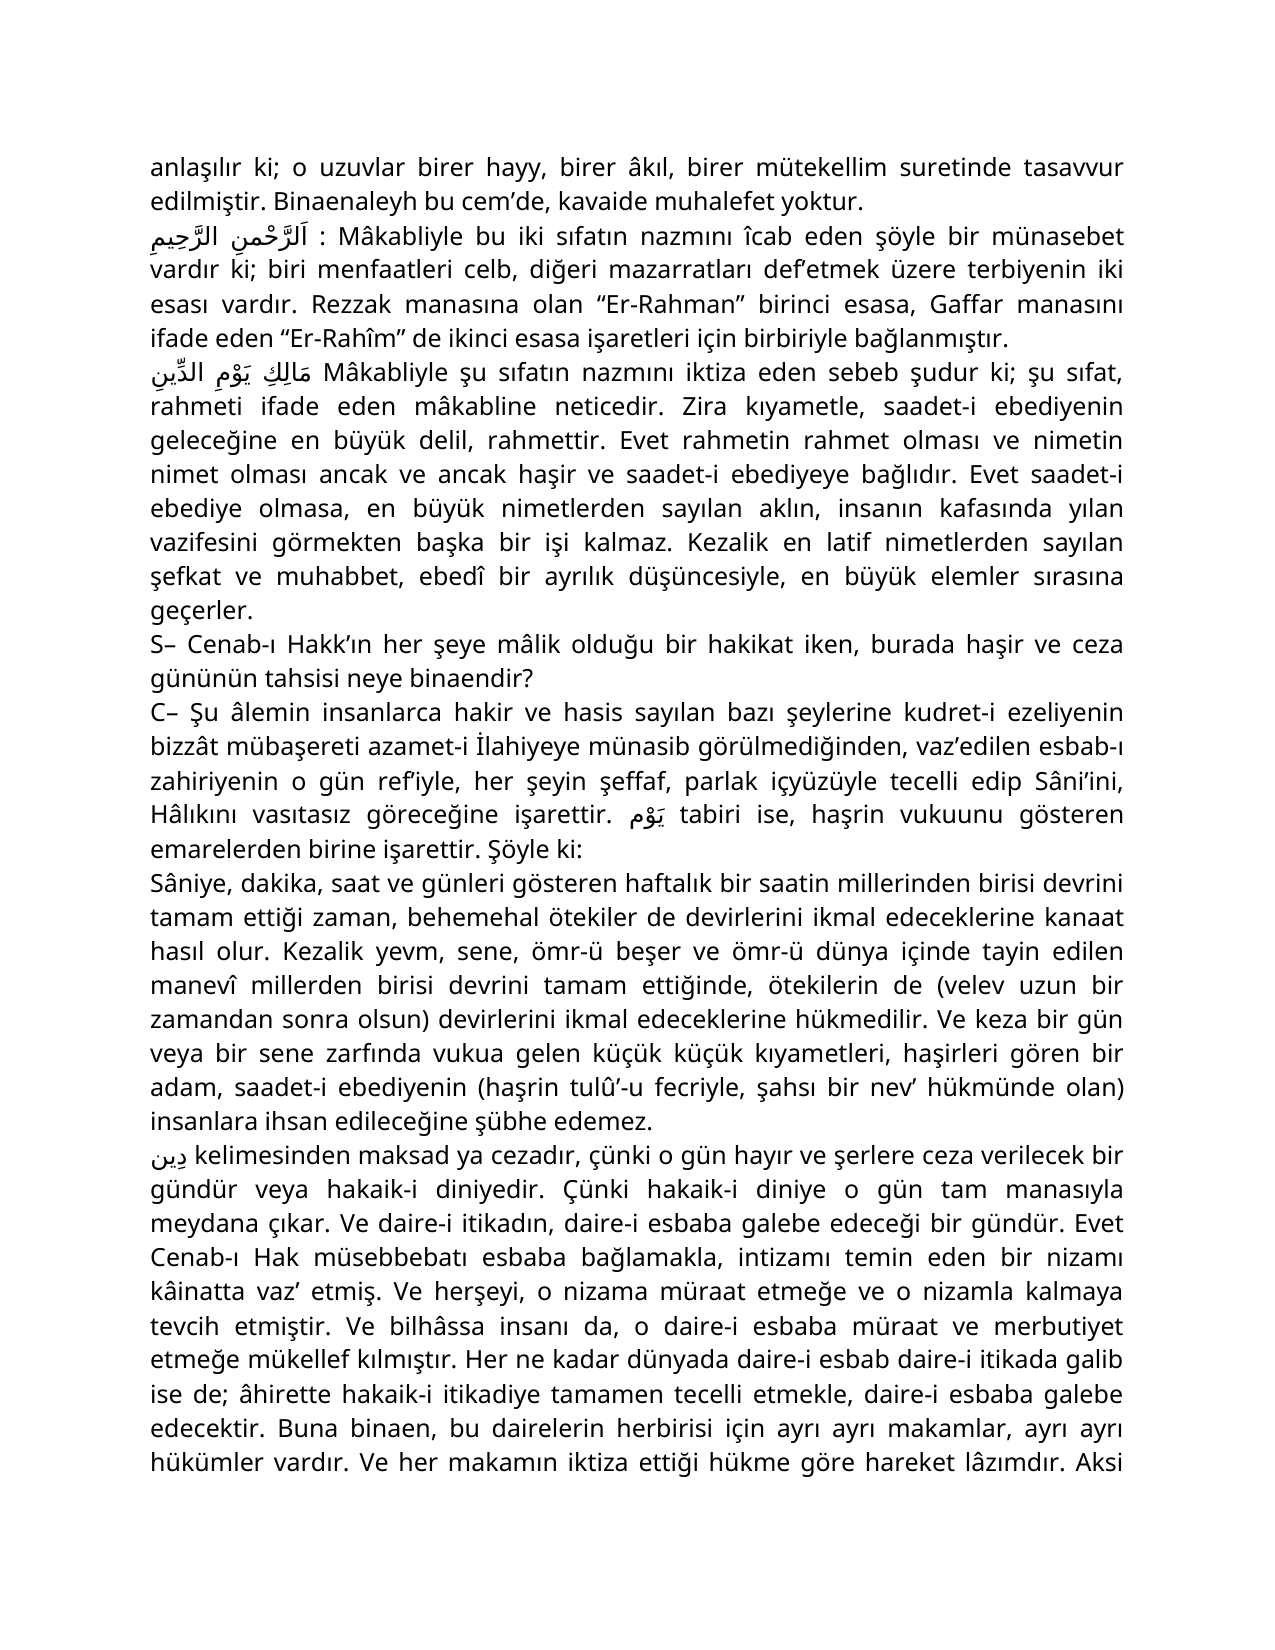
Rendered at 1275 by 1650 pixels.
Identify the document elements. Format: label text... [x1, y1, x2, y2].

text مَالِكِ يَوْمِ الدِّينِ Mâkabliyle şu sıfatın nazmını iktiza eden sebeb şudur ki; şu sıfat, rahmeti ifade eden mâkabline neticedir. Zira kıyametle, saadet-i ebediyenin geleceğine en büyük delil, rahmettir. Evet rahmetin rahmet olması ve nimetin nimet olması ancak ve ancak haşir ve saadet-i ebediyeye bağlıdır. Evet saadet-i ebediye olmasa, en büyük nimetlerden sayılan aklın, insanın kafasında yılan vazifesini görmekten başka bir işi kalmaz. Kezalik en latif nimetlerden sayılan şefkat ve muhabbet, ebedî bir ayrılık düşüncesiyle, en büyük elemler sırasına geçerler. [150, 354, 1125, 627]
text دِين kelimesinden maksad ya cezadır, çünki o gün hayır ve şerlere ceza verilecek bir gündür veya hakaik-i diniyedir. Çünki hakaik-i diniye o gün tam manasıyla meydana çıkar. Ve daire-i itikadın, daire-i esbaba galebe edeceği bir gündür. Evet Cenab-ı Hak müsebbebatı esbaba bağlamakla, intizamı temin eden bir nizamı kâinatta vaz’ etmiş. Ve herşeyi, o nizama müraat etmeğe ve o nizamla kalmaya tevcih etmiştir. Ve bilhâssa insanı da, o daire-i esbaba müraat ve merbutiyet etmeğe mükellef kılmıştır. Her ne kadar dünyada daire-i esbab daire-i itikada galib ise de; âhirette hakaik-i itikadiye tamamen tecelli etmekle, daire-i esbaba galebe edecektir. Buna binaen, bu dairelerin herbirisi için ayrı ayrı makamlar, ayrı ayrı hükümler vardır. Ve her makamın iktiza ettiği hükme göre hareket lâzımdır. Aksi takdirde daire-i esbabda iken tabiatıyla, vehmiyle, hayaliyle daire-i itikada bakan; Mu’tezile olur ki, tesiri esbaba verir. Ve keza daire-i itikadda iken ruhuyla, imanıyla daire-i esbaba bakan da; esbaba kıymet vermeyerek, Cebriye Mezhebi gibi tenbelcesine bir tevekkül ile nizam-ı âleme muhalefet eder. [150, 1138, 1125, 1478]
text anlaşılır ki; o uzuvlar birer hayy, birer âkıl, birer mütekellim suretinde tasavvur edilmiştir. Binaenaleyh bu cem’de, kavaide muhalefet yoktur. [150, 150, 1125, 218]
text S– Cenab-ı Hakk’ın her şeye mâlik olduğu bir hakikat iken, burada haşir ve ceza gününün tahsisi neye binaendir? [150, 627, 1125, 695]
text C– Şu âlemin insanlarca hakir ve hasis sayılan bazı şeylerine kudret-i ezeliyenin bizzât mübaşereti azamet-i İlahiyeye münasib görülmediğinden, vaz’edilen esbab-ı zahiriyenin o gün ref’iyle, her şeyin şeffaf, parlak içyüzüyle tecelli edip Sâni’ini, Hâlıkını vasıtasız göreceğine işarettir. يَوْم tabiri ise, haşrin vukuunu gösteren emarelerden birine işarettir. Şöyle ki: [150, 695, 1125, 865]
text Sâniye, dakika, saat ve günleri gösteren haftalık bir saatin millerinden birisi devrini tamam ettiği zaman, behemehal ötekiler de devirlerini ikmal edeceklerine kanaat hasıl olur. Kezalik yevm, sene, ömr-ü beşer ve ömr-ü dünya içinde tayin edilen manevî millerden birisi devrini tamam ettiğinde, ötekilerin de (velev uzun bir zamandan sonra olsun) devirlerini ikmal edeceklerine hükmedilir. Ve keza bir gün veya bir sene zarfında vukua gelen küçük küçük kıyametleri, haşirleri gören bir adam, saadet-i ebediyenin (haşrin tulû’-u fecriyle, şahsı bir nev’ hükmünde olan) insanlara ihsan edileceğine şübhe edemez. [150, 865, 1125, 1138]
text اَلرَّحْمنِ الرَّحِيمِ : Mâkabliyle bu iki sıfatın nazmını îcab eden şöyle bir münasebet vardır ki; biri menfaatleri celb, diğeri mazarratları def’etmek üzere terbiyenin iki esası vardır. Rezzak manasına olan “Er-Rahman” birinci esasa, Gaffar manasını ifade eden “Er-Rahîm” de ikinci esasa işaretleri için birbiriyle bağlanmıştır. [150, 218, 1125, 354]
